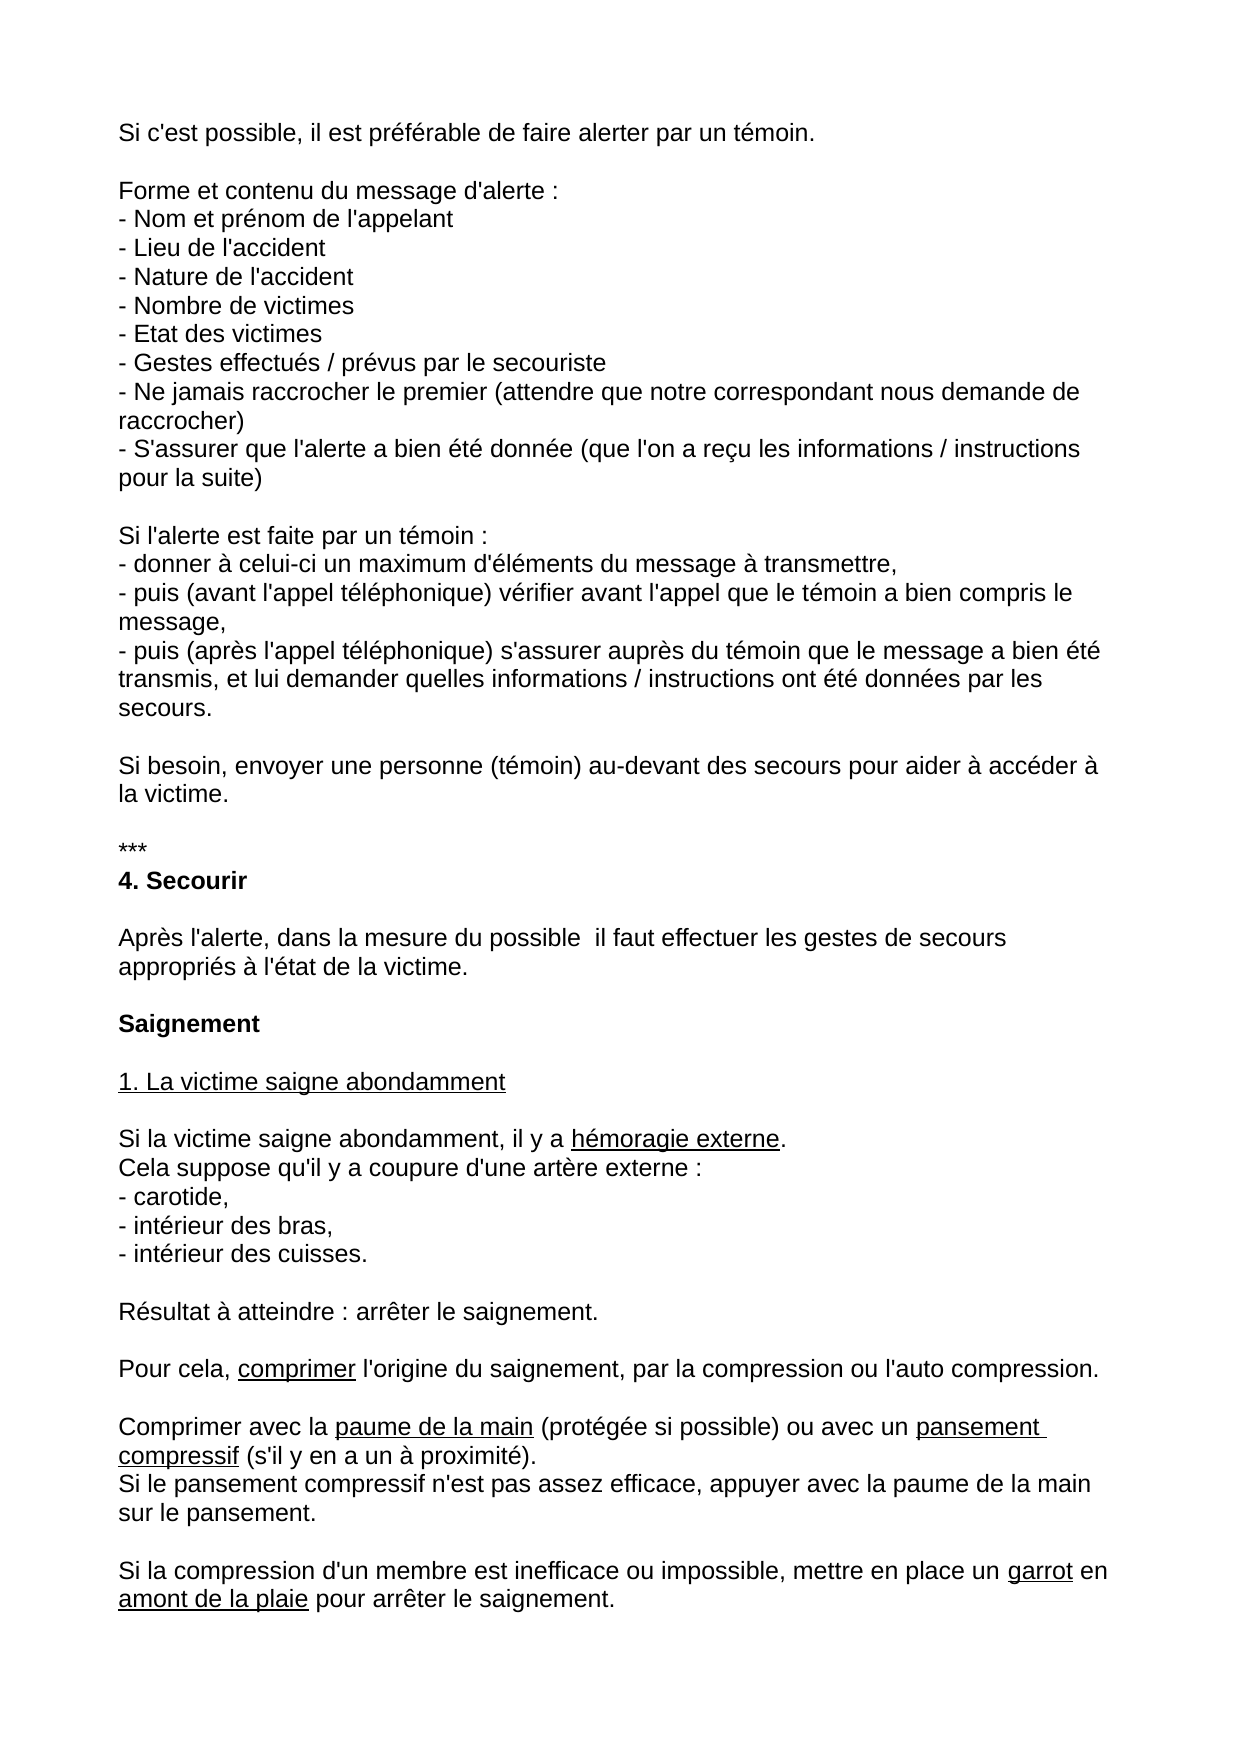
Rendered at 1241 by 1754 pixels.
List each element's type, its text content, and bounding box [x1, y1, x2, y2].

text 4. Secourir [118, 866, 1122, 894]
text - Nombre de victimes [118, 291, 1122, 319]
text *** [118, 837, 1122, 866]
text Forme et contenu du message d'alerte : [118, 176, 1122, 204]
text Résultat à atteindre : arrêter le saignement. [118, 1297, 1122, 1326]
text - intérieur des cuisses. [118, 1239, 1122, 1268]
text - Nature de l'accident [118, 262, 1122, 291]
text - Gestes effectués / prévus par le secouriste [118, 348, 1122, 377]
text Si l'alerte est faite par un témoin : [118, 521, 1122, 549]
text Si le pansement compressif n'est pas assez efficace, appuyer avec la paume de la main sur le pansement. [118, 1469, 1122, 1527]
text - Ne jamais raccrocher le premier (attendre que notre correspondant nous demande de raccrocher) [118, 377, 1122, 434]
text Après l'alerte, dans la mesure du possible il faut effectuer les gestes de secours appropriés à l'état de la victime. [118, 923, 1122, 981]
text Si la victime saigne abondamment, il y a hémoragie externe. [118, 1124, 1122, 1153]
text Saignement [118, 1009, 1122, 1038]
text - Nom et prénom de l'appelant [118, 204, 1122, 233]
text 1. La victime saigne abondamment [118, 1067, 1122, 1096]
text - S'assurer que l'alerte a bien été donnée (que l'on a reçu les informations / instructions pour la suite) [118, 434, 1122, 492]
text Cela suppose qu'il y a coupure d'une artère externe : [118, 1153, 1122, 1182]
text Si c'est possible, il est préférable de faire alerter par un témoin. [118, 118, 1122, 147]
text - intérieur des bras, [118, 1211, 1122, 1239]
text - donner à celui-ci un maximum d'éléments du message à transmettre, [118, 549, 1122, 578]
text - carotide, [118, 1182, 1122, 1211]
text Comprimer avec la paume de la main (protégée si possible) ou avec un pansement compressif (s'il y en a un à proximité). [118, 1412, 1122, 1469]
text Si la compression d'un membre est inefficace ou impossible, mettre en place un garrot en amont de la plaie pour arrêter le saignement. [118, 1556, 1122, 1613]
text Pour cela, comprimer l'origine du saignement, par la compression ou l'auto compression. [118, 1354, 1122, 1383]
text - puis (avant l'appel téléphonique) vérifier avant l'appel que le témoin a bien compris le message, [118, 578, 1122, 636]
text - puis (après l'appel téléphonique) s'assurer auprès du témoin que le message a bien été transmis, et lui demander quelles informations / instructions ont été données par les secours. [118, 636, 1122, 722]
text - Etat des victimes [118, 319, 1122, 348]
text - Lieu de l'accident [118, 233, 1122, 262]
text Si besoin, envoyer une personne (témoin) au-devant des secours pour aider à accéder à la victime. [118, 751, 1122, 808]
